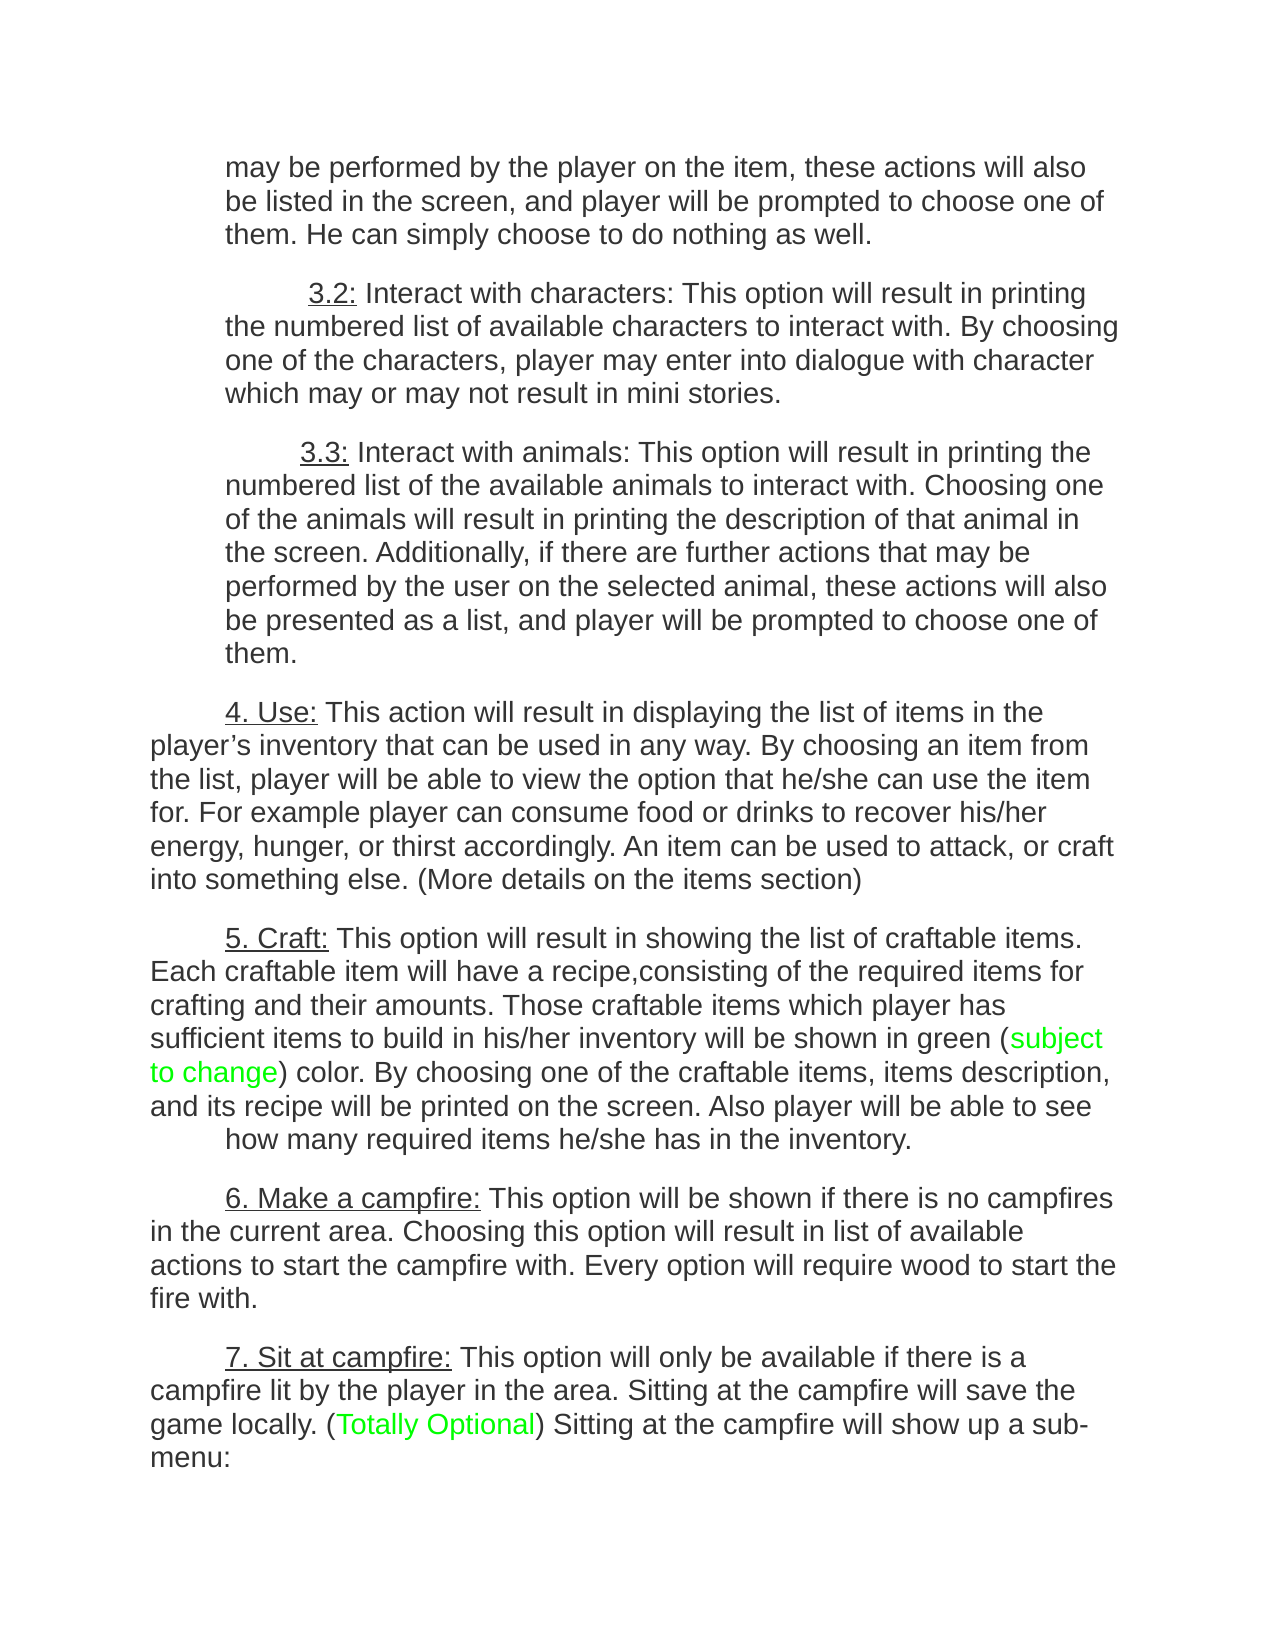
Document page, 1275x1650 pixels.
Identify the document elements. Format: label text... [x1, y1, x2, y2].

text 7. Sit at campfire: This option will only be available if there is a campfire lit by the player in the area. Sitting at the campfire will save the game locally. (Totally Optional) Sitting at the campfire will show up a sub-menu: [150, 1340, 1125, 1474]
text 5. Craft: This option will result in showing the list of craftable items. Each craftable item will have a recipe,consisting of the required items for crafting and their amounts. Those craftable items which player has sufficient items to build in his/her inventory will be shown in green (subject to change) color. By choosing one of the craftable items, items description, and its recipe will be printed on the screen. Also player will be able to see how many required items he/she has in the inventory. [150, 921, 1125, 1156]
text 3.3: Interact with animals: This option will result in printing the numbered list of the available animals to interact with. Choosing one of the animals will result in printing the description of that animal in the screen. Additionally, if there are further actions that may be performed by the user on the selected animal, these actions will also be presented as a list, and player will be prompted to choose one of them. [225, 435, 1125, 669]
text 4. Use: This action will result in displaying the list of items in the player’s inventory that can be used in any way. By choosing an item from the list, player will be able to view the option that he/she can use the item for. For example player can consume food or drinks to recover his/her energy, hunger, or thirst accordingly. An item can be used to attack, or craft into something else. (More details on the items section) [150, 694, 1125, 896]
text 6. Make a campfire: This option will be shown if there is no campfires in the current area. Choosing this option will result in list of available actions to start the campfire with. Every option will require wood to start the fire with. [150, 1181, 1125, 1315]
text may be performed by the player on the item, these actions will also be listed in the screen, and player will be prompted to choose one of them. He can simply choose to do nothing as well. [225, 150, 1125, 251]
text 3.2: Interact with characters: This option will result in printing the numbered list of available characters to interact with. By choosing one of the characters, player may enter into dialogue with character which may or may not result in mini stories. [225, 276, 1125, 410]
